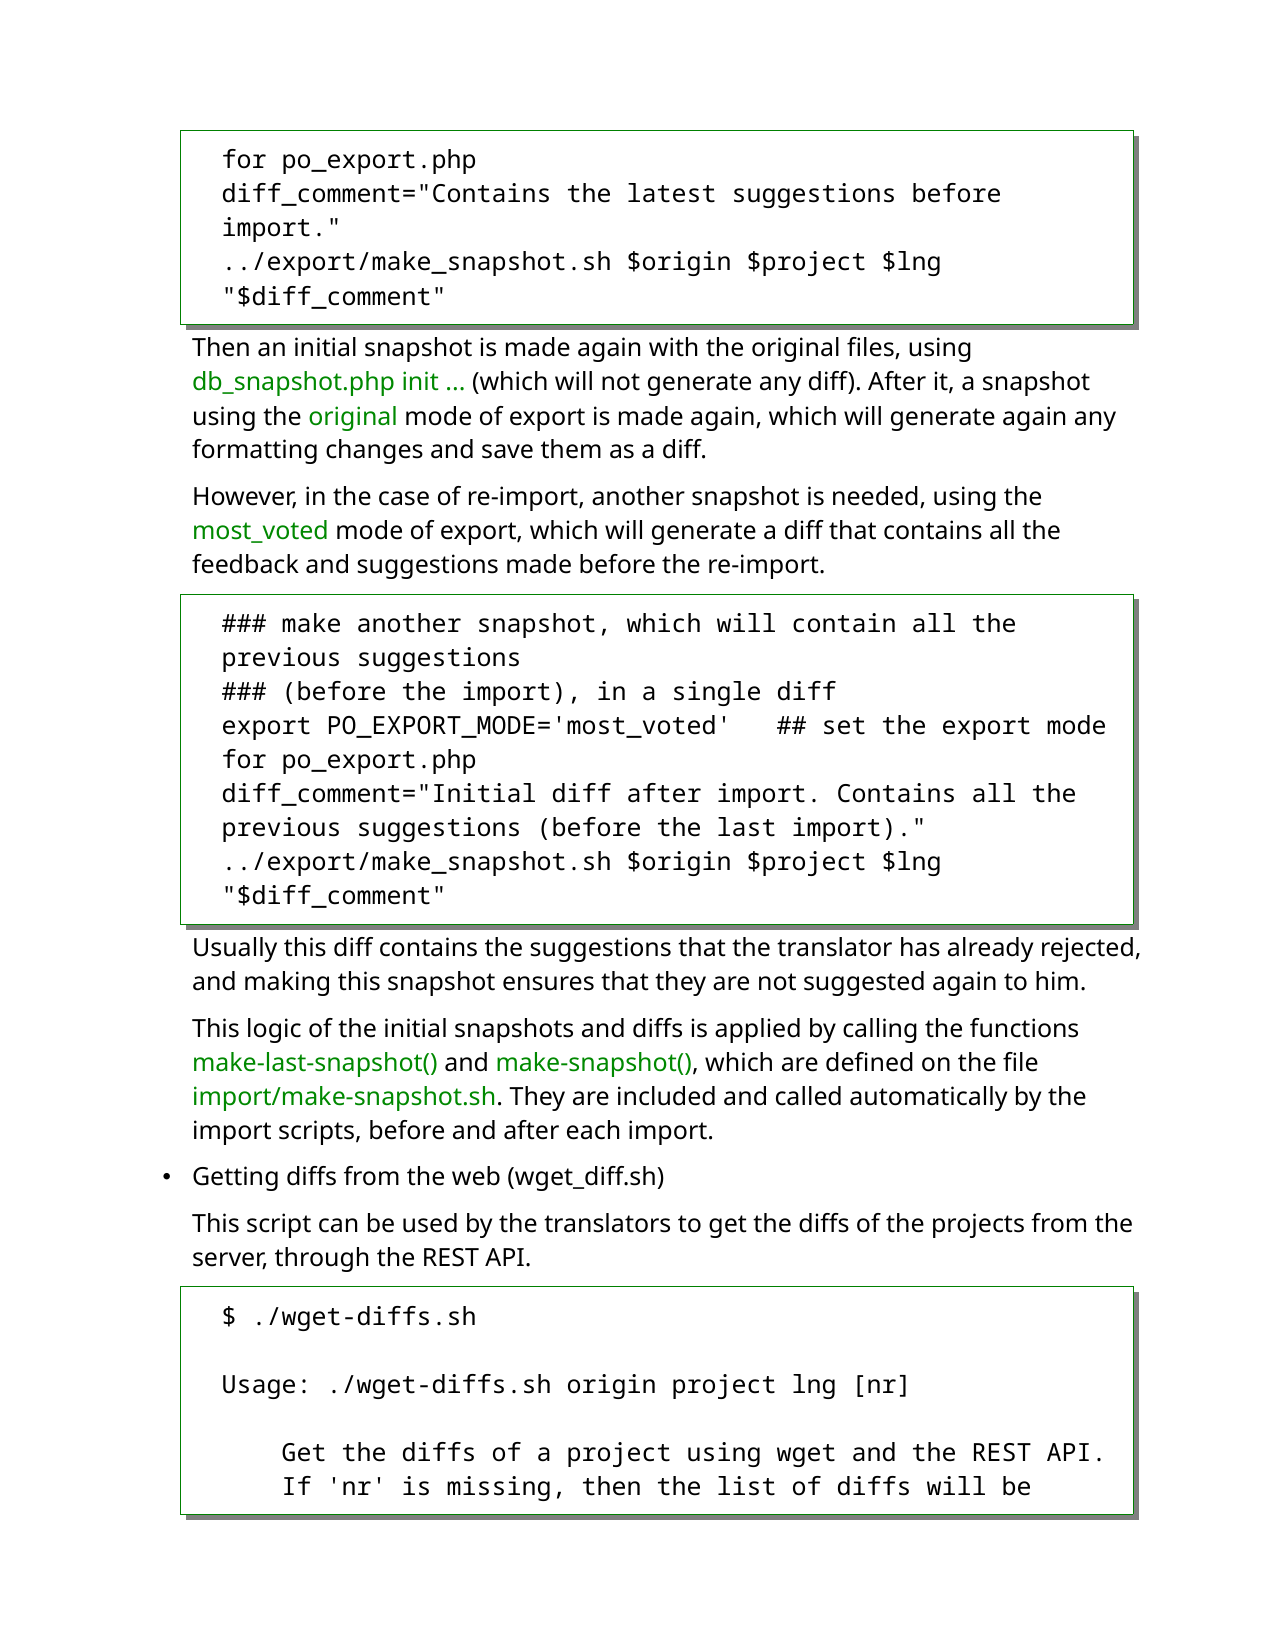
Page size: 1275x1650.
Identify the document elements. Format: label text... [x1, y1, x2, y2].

list diff_comment="Initial diff after import. Contains all the previous suggestions (before the last import)." [181, 764, 1133, 832]
list Getting diffs from the web (wget_diff.sh) [162, 1159, 1157, 1193]
list Usage: ./wget-diffs.sh origin project lng [nr] [181, 1354, 1133, 1388]
list ../export/make_snapshot.sh $origin $project $lng "$diff_comment" [181, 832, 1133, 924]
list This logic of the initial snapshots and diffs is applied by calling the functions make-last-snapshot() and make-snapshot(), which are defined on the file import/make-snapshot.sh. They are included and called automatically by the import scripts, before and after each import. [162, 1010, 1157, 1147]
list If 'nr' is missing, then the list of diffs will be [181, 1457, 1133, 1514]
list Then an initial snapshot is made again with the original files, using db_snapshot.php init ... (which will not generate any diff). After it, a snapshot using the original mode of export is made again, which will generate again any formatting changes and save them as a diff. [162, 330, 1157, 466]
list ### make another snapshot, which will contain all the previous suggestions [181, 595, 1133, 662]
list for po_export.php [181, 131, 1133, 164]
list export PO_EXPORT_MODE='most_voted' ## set the export mode for po_export.php [181, 696, 1133, 764]
list However, in the case of re-import, another snapshot is needed, using the most_voted mode of export, which will generate a diff that contains all the feedback and suggestions made before the re-import. [162, 479, 1157, 581]
list Usually this diff contains the suggestions that the translator has already rejected, and making this snapshot ensures that they are not suggested again to him. [162, 930, 1157, 998]
list Get the diffs of a project using wget and the REST API. [181, 1422, 1133, 1457]
list ../export/make_snapshot.sh $origin $project $lng "$diff_comment" [181, 232, 1133, 324]
list diff_comment="Contains the latest suggestions before import." [181, 164, 1133, 232]
list This script can be used by the translators to get the diffs of the projects from the server, through the REST API. [162, 1206, 1157, 1274]
list $ ./wget-diffs.sh [181, 1287, 1133, 1320]
list ### (before the import), in a single diff [181, 662, 1133, 696]
